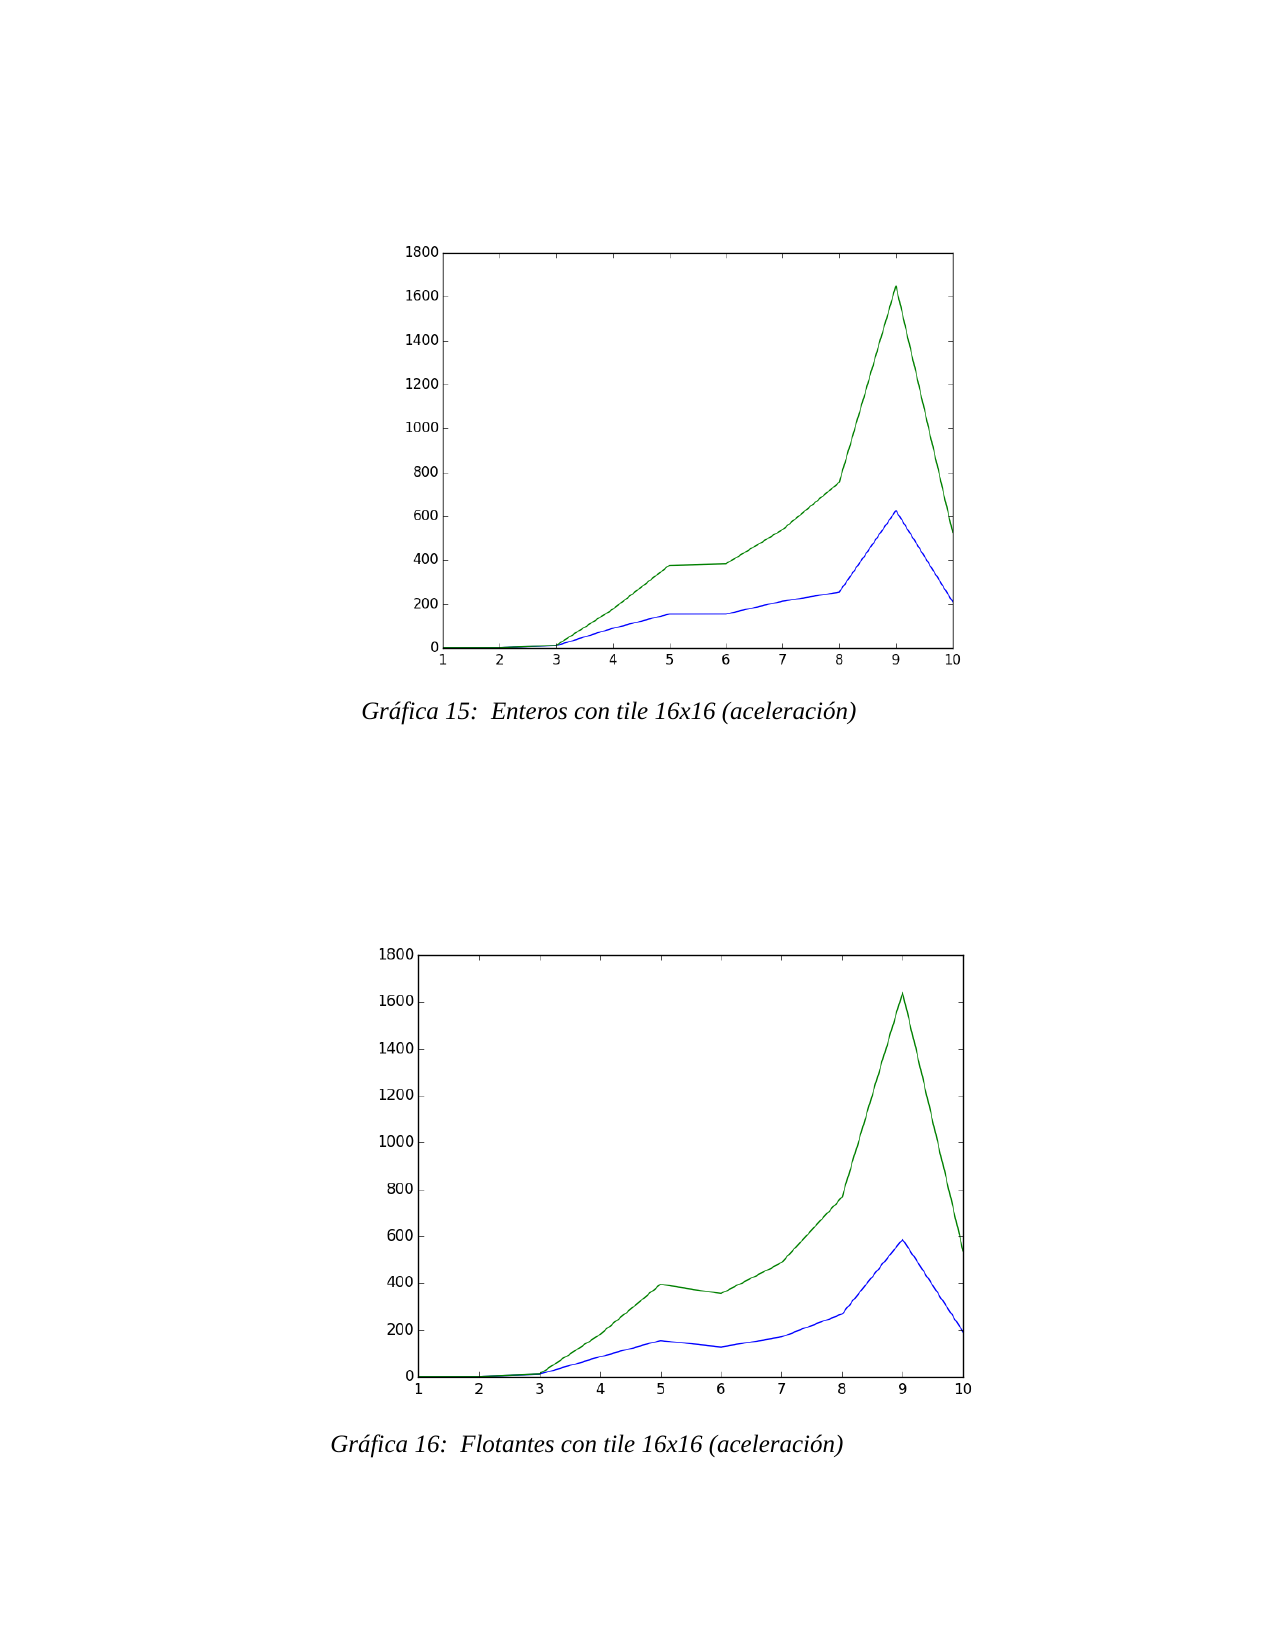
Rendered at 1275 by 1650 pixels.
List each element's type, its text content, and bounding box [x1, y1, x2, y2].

text Gráfica 15: Enteros con tile 16x16 (aceleración) [361, 697, 1017, 725]
picture [361, 204, 1018, 697]
picture [330, 902, 1033, 1429]
text Gráfica 16: Flotantes con tile 16x16 (aceleración) [330, 1429, 1032, 1458]
